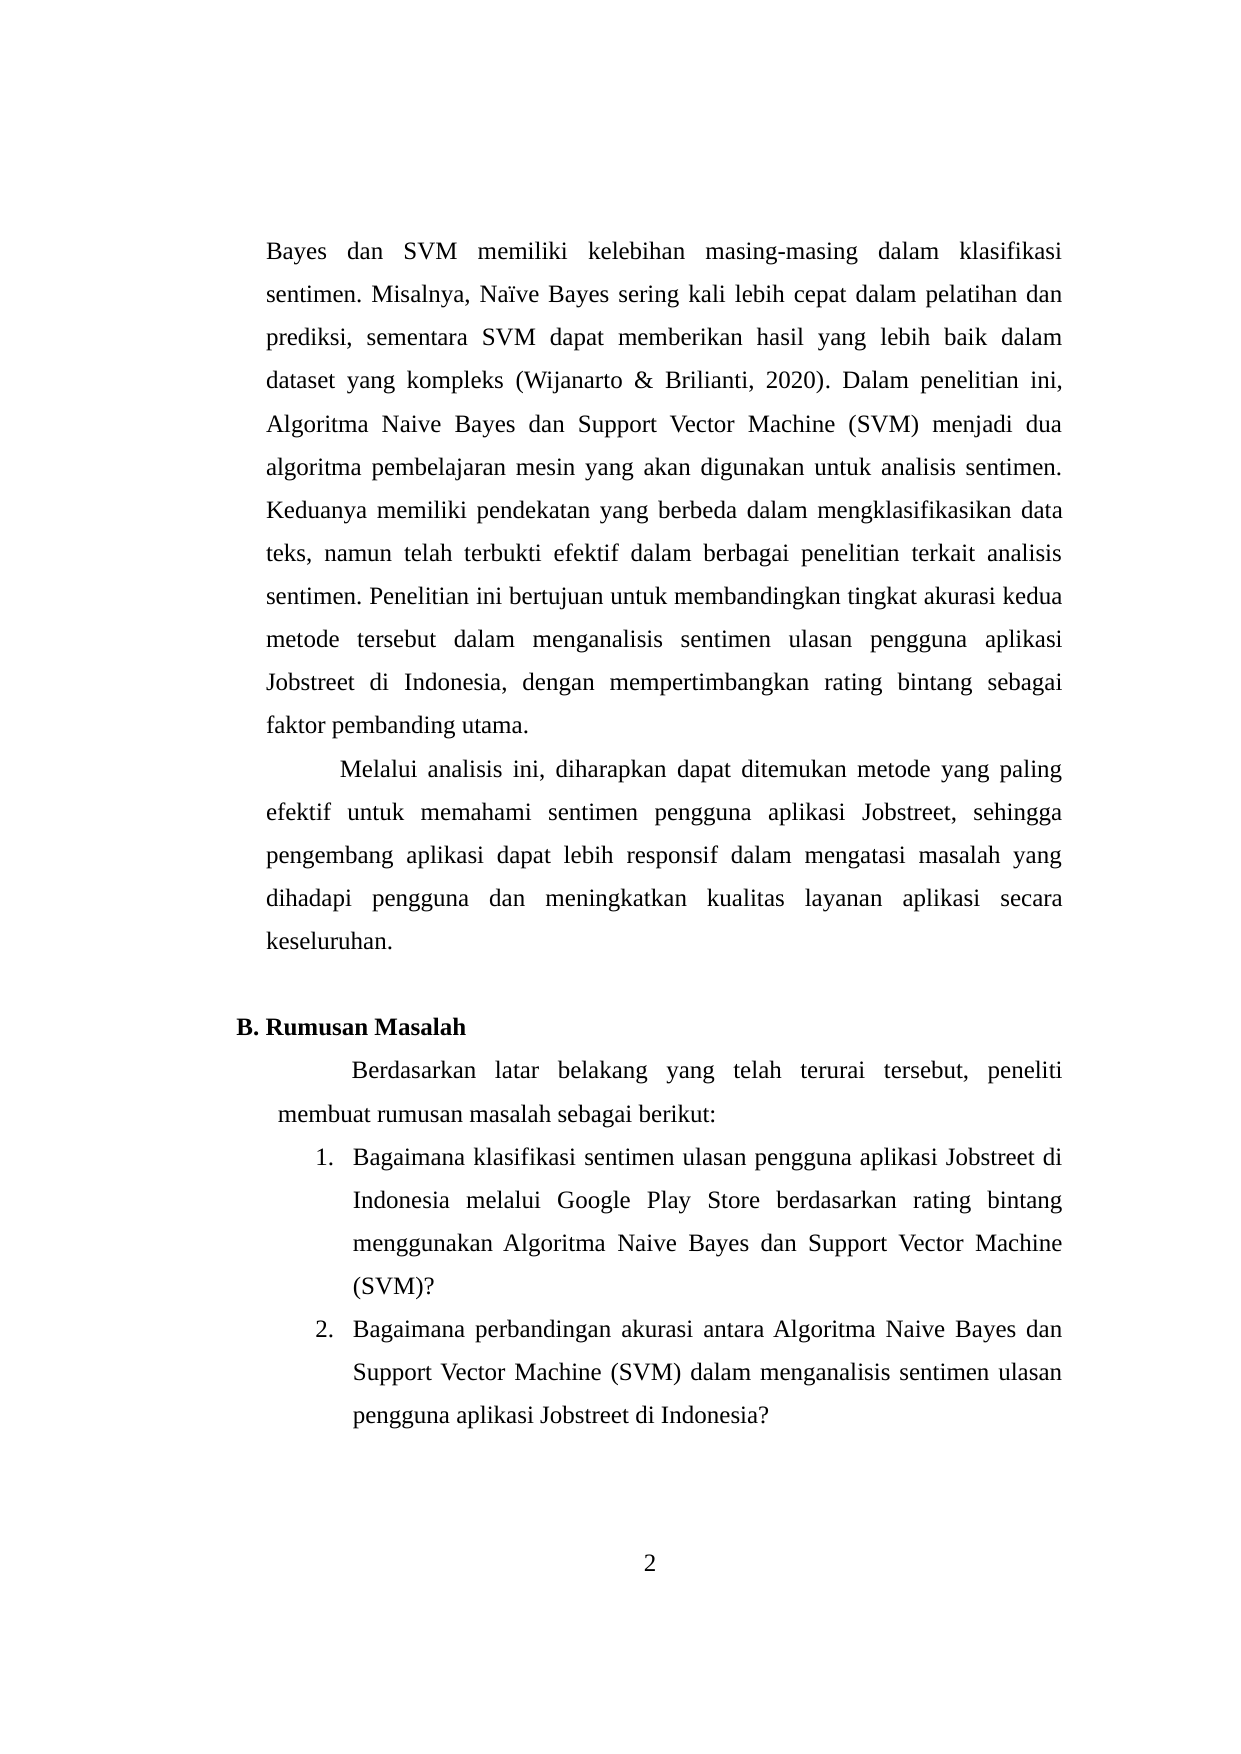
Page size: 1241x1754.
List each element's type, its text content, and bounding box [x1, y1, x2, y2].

list Bagaimana klasifikasi sentimen ulasan pengguna aplikasi Jobstreet di Indonesia melalui Google Play Store berdasarkan rating bintang menggunakan Algoritma Naive Bayes dan Support Vector Machine (SVM)? [315, 1142, 1063, 1300]
text B. Rumusan Masalah [236, 1012, 1063, 1041]
list Bagaimana perbandingan akurasi antara Algoritma Naive Bayes dan Support Vector Machine (SVM) dalam menganalisis sentimen ulasan pengguna aplikasi Jobstreet di Indonesia? [315, 1314, 1063, 1429]
text Bayes dan SVM memiliki kelebihan masing-masing dalam klasifikasi sentimen. Misalnya, Naïve Bayes sering kali lebih cepat dalam pelatihan dan prediksi, sementara SVM dapat memberikan hasil yang lebih baik dalam dataset yang kompleks (Wijanarto & Brilianti, 2020)⁠. Dalam penelitian ini, Algoritma Naive Bayes dan Support Vector Machine (SVM) menjadi dua algoritma pembelajaran mesin yang akan digunakan untuk analisis sentimen. Keduanya memiliki pendekatan yang berbeda dalam mengklasifikasikan data teks, namun telah terbukti efektif dalam berbagai penelitian terkait analisis sentimen. Penelitian ini bertujuan untuk membandingkan tingkat akurasi kedua metode tersebut dalam menganalisis sentimen ulasan pengguna aplikasi Jobstreet di Indonesia, dengan mempertimbangkan rating bintang sebagai faktor pembanding utama. [266, 236, 1063, 739]
text Berdasarkan latar belakang yang telah terurai tersebut, peneliti membuat rumusan masalah sebagai berikut: [278, 1056, 1063, 1127]
text Melalui analisis ini, diharapkan dapat ditemukan metode yang paling efektif untuk memahami sentimen pengguna aplikasi Jobstreet, sehingga pengembang aplikasi dapat lebih responsif dalam mengatasi masalah yang dihadapi pengguna dan meningkatkan kualitas layanan aplikasi secara keseluruhan. [266, 754, 1063, 955]
